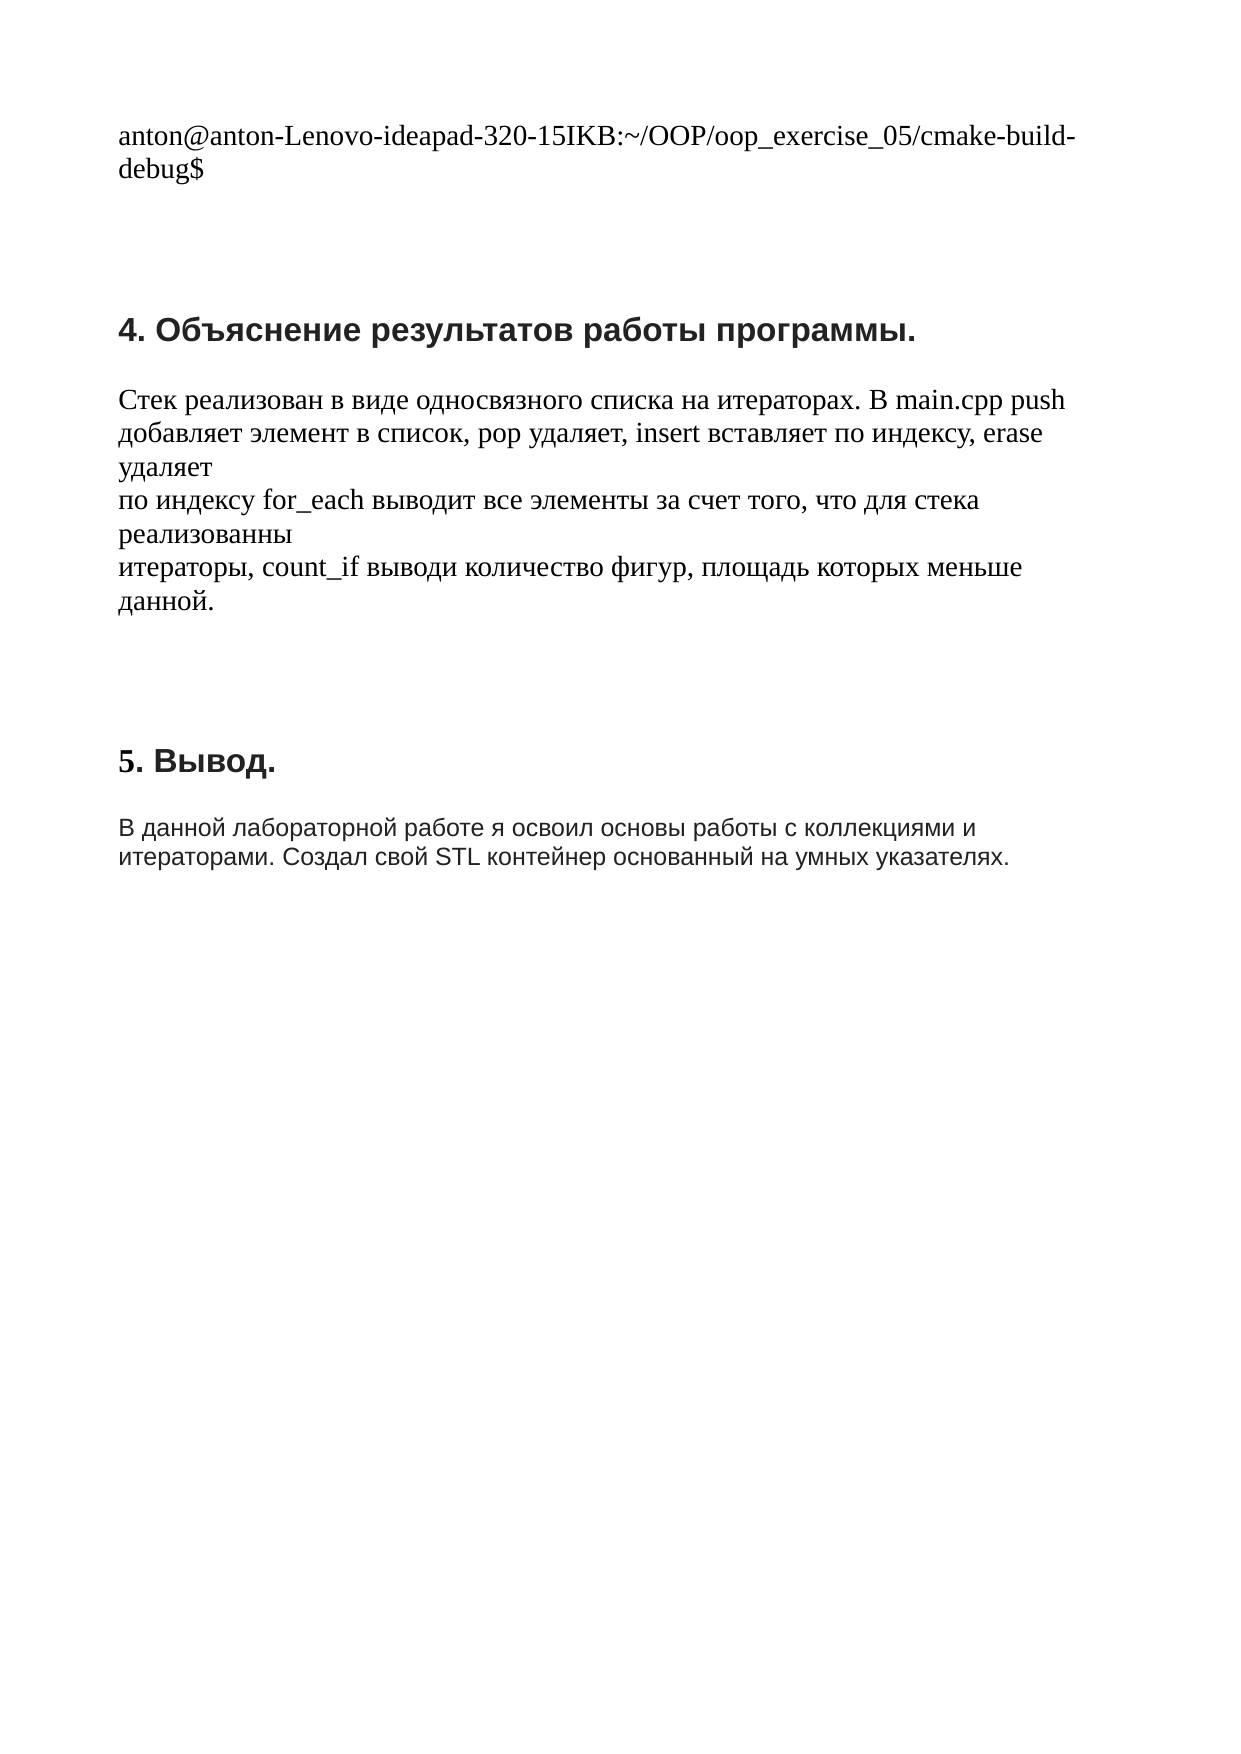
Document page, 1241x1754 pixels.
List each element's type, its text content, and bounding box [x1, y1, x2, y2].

text 5. Вывод. [118, 741, 1122, 780]
text итераторами. Создал свой STL контейнер основанный на умных указателях. [118, 842, 1122, 871]
text добавляет элемент в список, pop удаляет, insert вставляет по индексу, erase удаляет [118, 415, 1122, 482]
text по индексу for_each выводит все элементы за счет того, что для стека реализованны [118, 482, 1122, 549]
text 4. Объяснение результатов работы программы. Стек реализован в виде односвязного списка на итераторах. В main.cpp push [118, 243, 1122, 415]
text В данной лабораторной работе я освоил основы работы с коллекциями и [118, 780, 1122, 842]
text итераторы, count_if выводи количество фигур, площадь которых меньше данной. [118, 549, 1122, 617]
text anton@anton-Lenovo-ideapad-320-15IKB:~/OOP/oop_exercise_05/cmake-build-debug$ [118, 118, 1122, 214]
